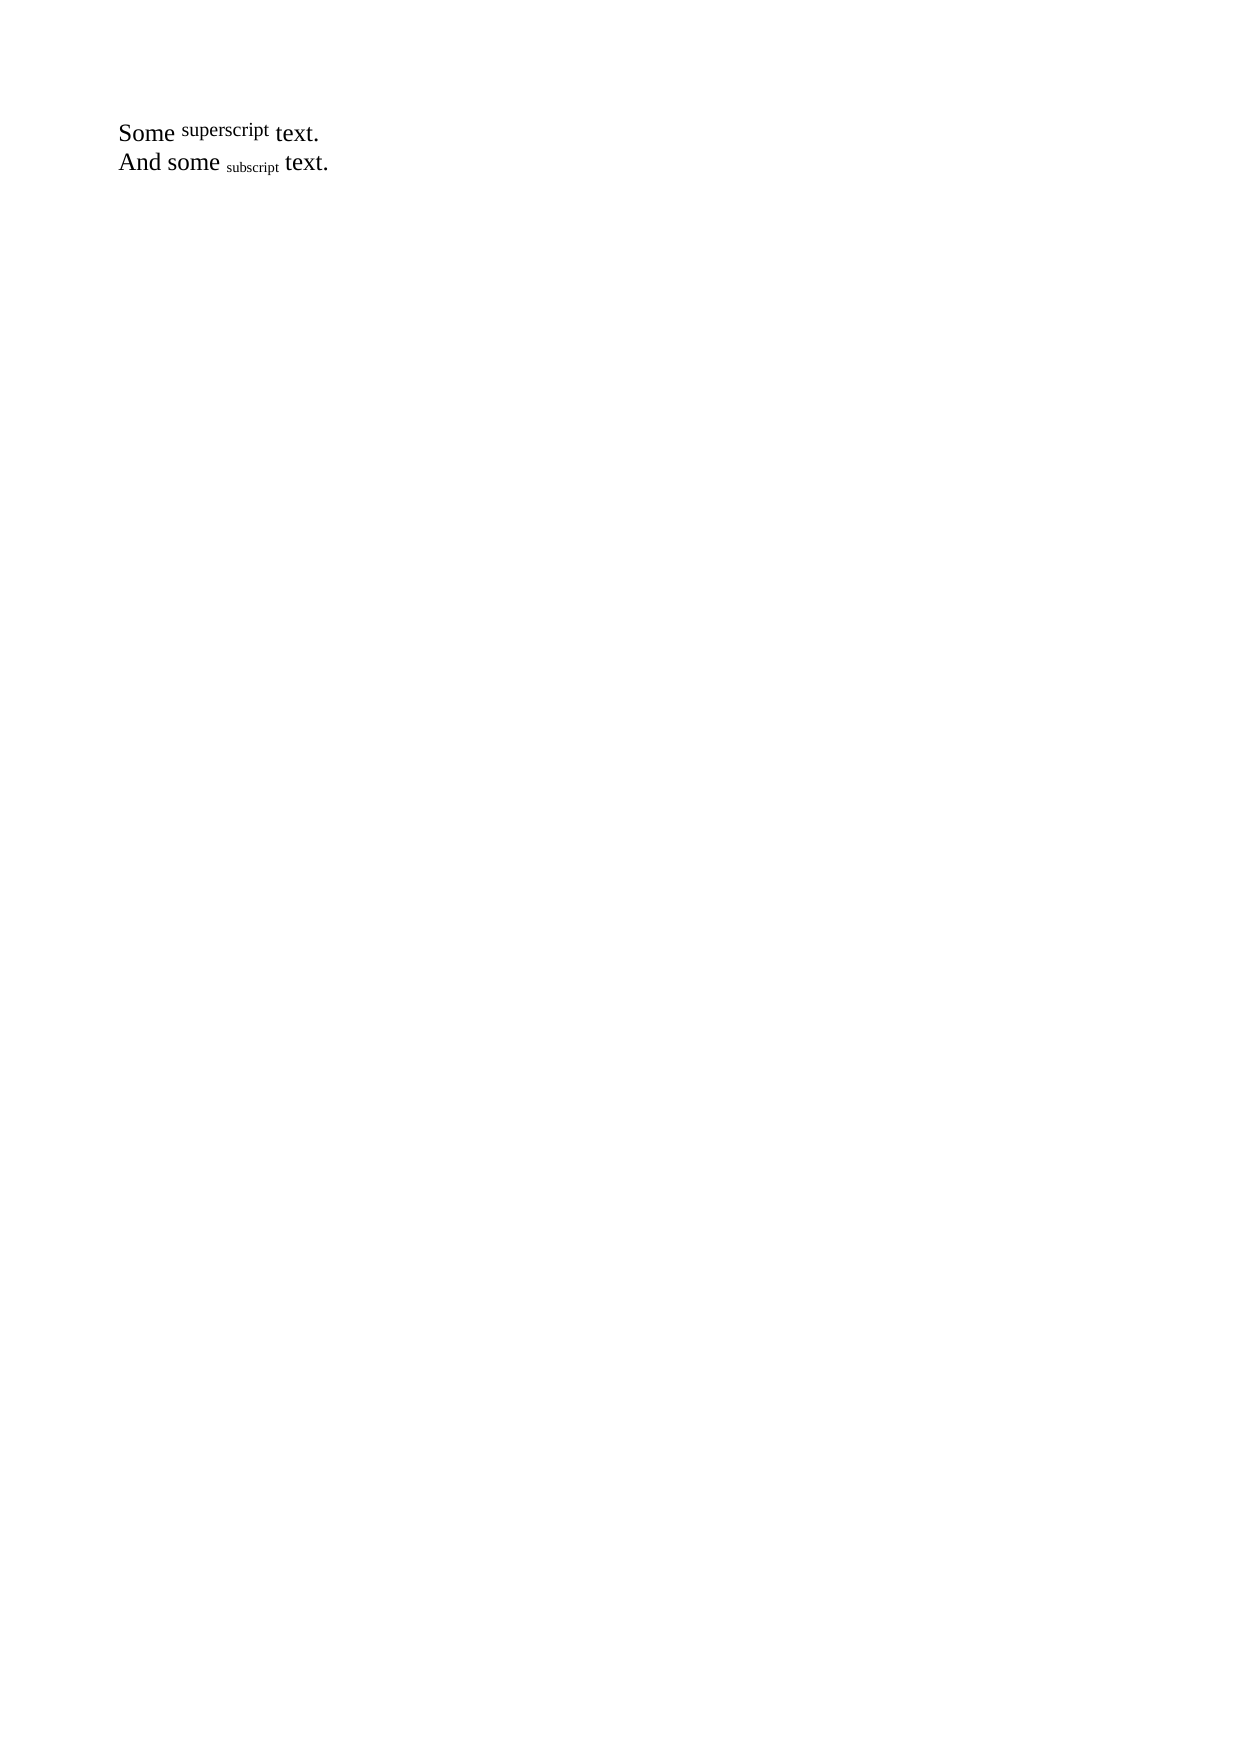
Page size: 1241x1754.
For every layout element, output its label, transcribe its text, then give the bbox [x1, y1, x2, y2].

text And some subscript text. [118, 147, 1122, 176]
text Some superscript text. [118, 118, 1122, 147]
